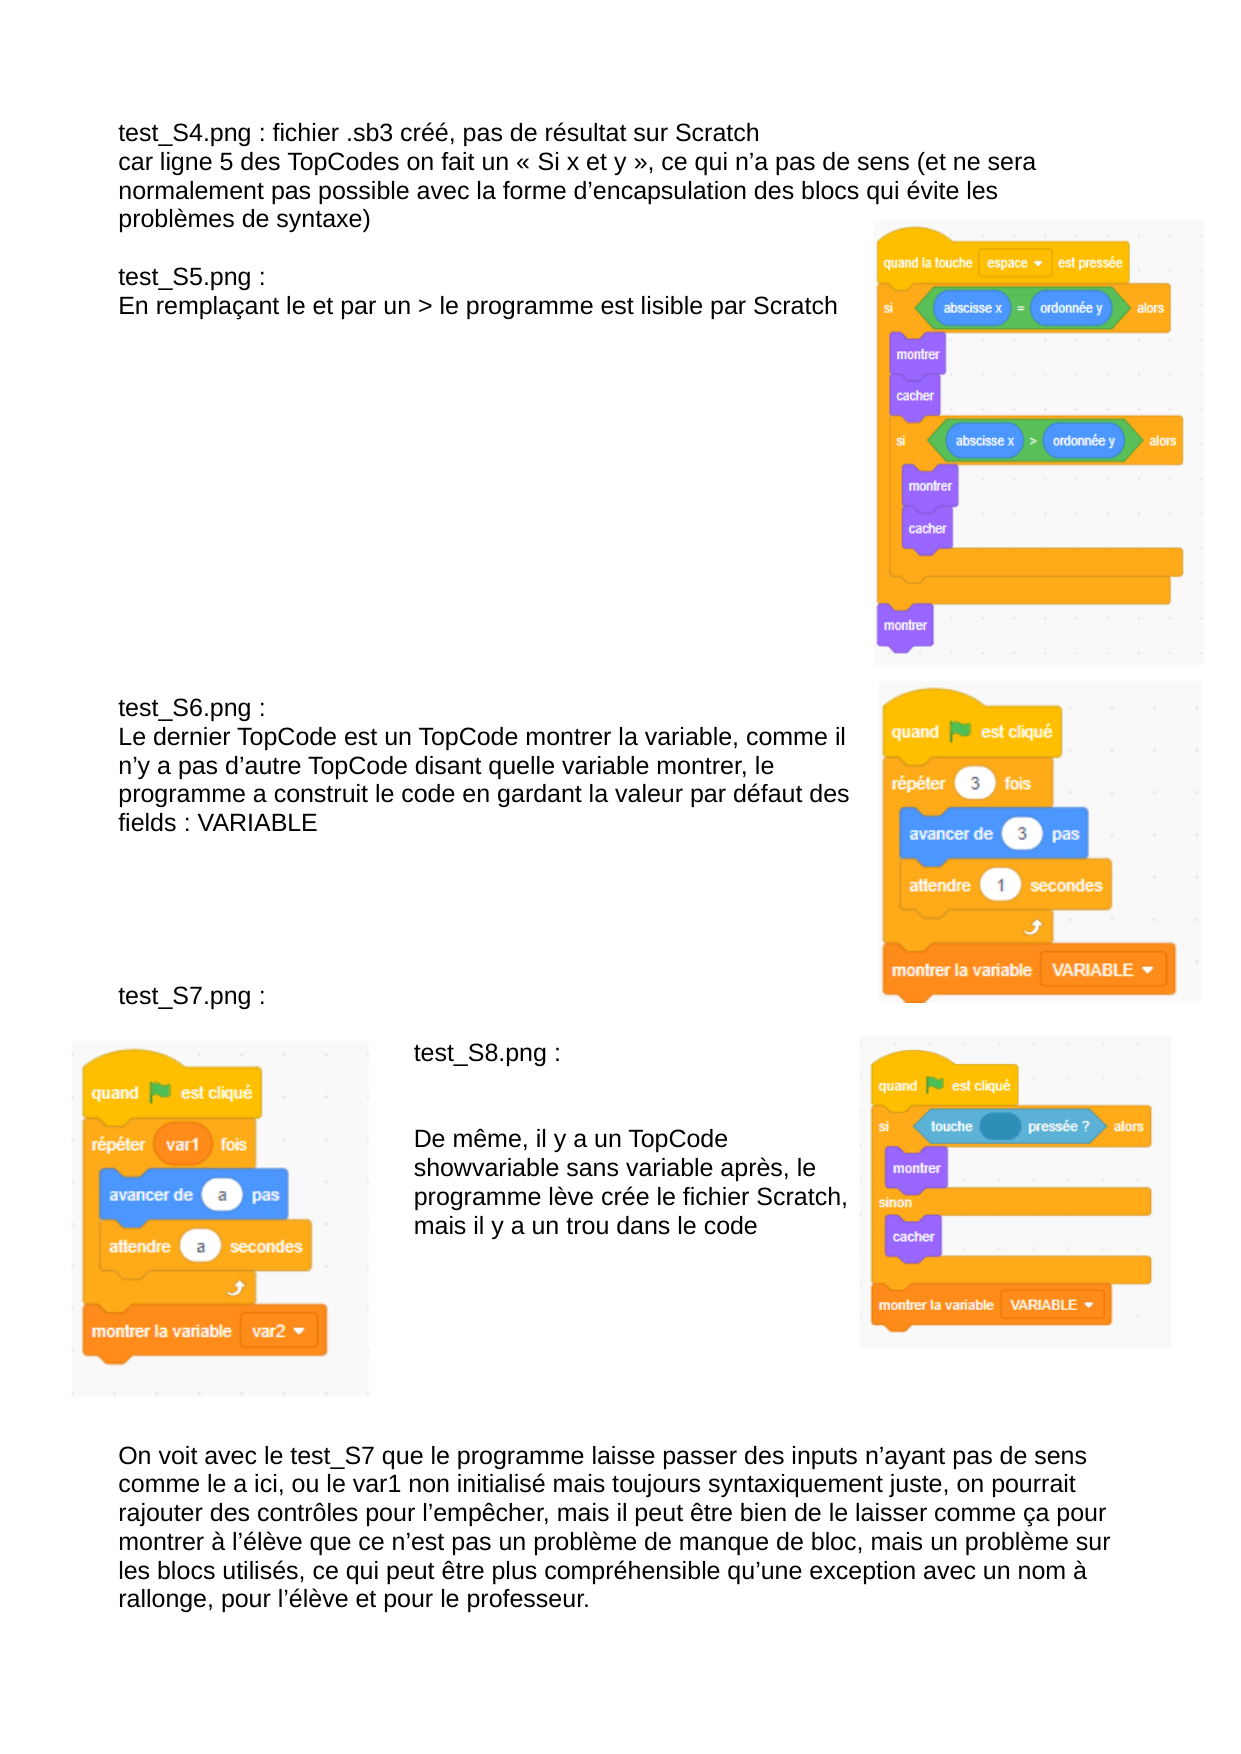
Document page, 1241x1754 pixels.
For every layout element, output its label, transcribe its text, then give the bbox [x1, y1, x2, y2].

text De même, il y a un TopCode showvariable sans variable après, le programme lève crée le fichier Scratch, mais il y a un trou dans le code [369, 1124, 859, 1239]
text test_S7.png : [118, 981, 1122, 1009]
text test_S6.png : [118, 693, 879, 722]
picture [71, 1041, 369, 1397]
picture [859, 1035, 1172, 1348]
text En remplaçant le et par un > le programme est lisible par Scratch [118, 291, 873, 319]
text test_S5.png : [118, 262, 873, 291]
picture [879, 681, 1202, 1003]
text test_S4.png : fichier .sb3 créé, pas de résultat sur Scratch car ligne 5 des TopCodes on fait un « Si x et y », ce qui n’a pas de sens (et ne sera normalement pas possible avec la forme d’encapsulation des blocs qui évite les problèmes de syntaxe) [118, 118, 1122, 233]
picture [873, 220, 1205, 665]
text On voit avec le test_S7 que le programme laisse passer des inputs n’ayant pas de sens comme le a ici, ou le var1 non initialisé mais toujours syntaxiquement juste, on pourrait rajouter des contrôles pour l’empêcher, mais il peut être bien de le laisser comme ça pour montrer à l’élève que ce n’est pas un problème de manque de bloc, mais un problème sur les blocs utilisés, ce qui peut être plus compréhensible qu’une exception avec un nom à rallonge, pour l’élève et pour le professeur. [118, 1441, 1122, 1613]
text test_S8.png : [118, 1038, 859, 1067]
text Le dernier TopCode est un TopCode montrer la variable, comme il n’y a pas d’autre TopCode disant quelle variable montrer, le programme a construit le code en gardant la valeur par défaut des fields : VARIABLE [118, 722, 879, 837]
